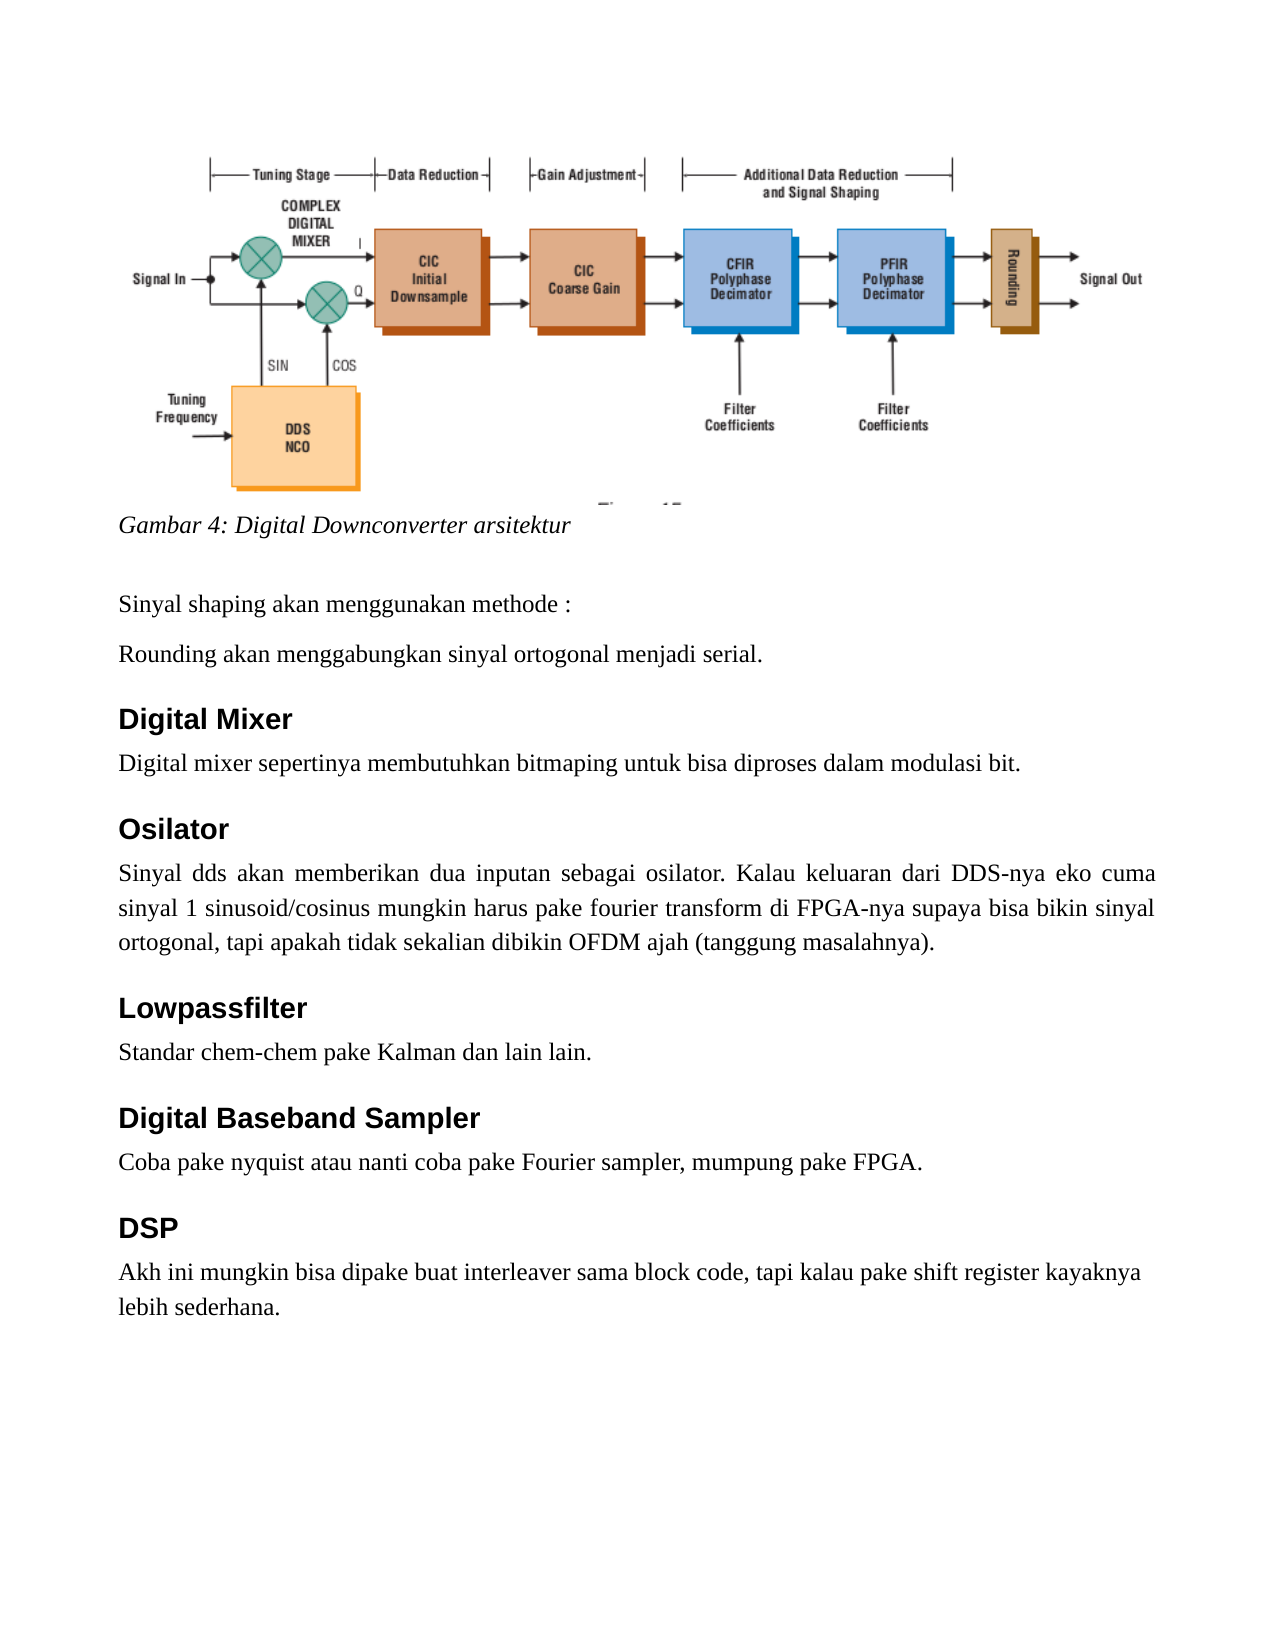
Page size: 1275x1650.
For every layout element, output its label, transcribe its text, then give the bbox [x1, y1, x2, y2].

text Rounding akan menggabungkan sinyal ortogonal menjadi serial. [118, 639, 1157, 667]
subtitle Digital Mixer [118, 702, 1157, 736]
text Digital mixer sepertinya membutuhkan bitmaping untuk bisa diproses dalam modulasi bit. [118, 748, 1157, 777]
subtitle Digital Baseband Sampler [118, 1101, 1157, 1135]
text Standar chem-chem pake Kalman dan lain lain. [118, 1037, 1157, 1066]
subtitle DSP [118, 1211, 1157, 1244]
text Gambar 4: Digital Downconverter arsitektur [118, 505, 1157, 538]
text Sinyal shaping akan menggunakan methode : [118, 589, 1157, 618]
subtitle Lowpassfilter [118, 991, 1157, 1025]
text Akh ini mungkin bisa dipake buat interleaver sama block code, tapi kalau pake shift register kayaknya lebih sederhana. [118, 1257, 1157, 1320]
subtitle Osilator [118, 812, 1157, 846]
text Sinyal dds akan memberikan dua inputan sebagai osilator. Kalau keluaran dari DDS-nya eko cuma sinyal 1 sinusoid/cosinus mungkin harus pake fourier transform di FPGA-nya supaya bisa bikin sinyal ortogonal, tapi apakah tidak sekalian dibikin OFDM ajah (tanggung masalahnya). [118, 858, 1157, 956]
picture [118, 130, 1157, 505]
text Coba pake nyquist atau nanti coba pake Fourier sampler, mumpung pake FPGA. [118, 1147, 1157, 1176]
